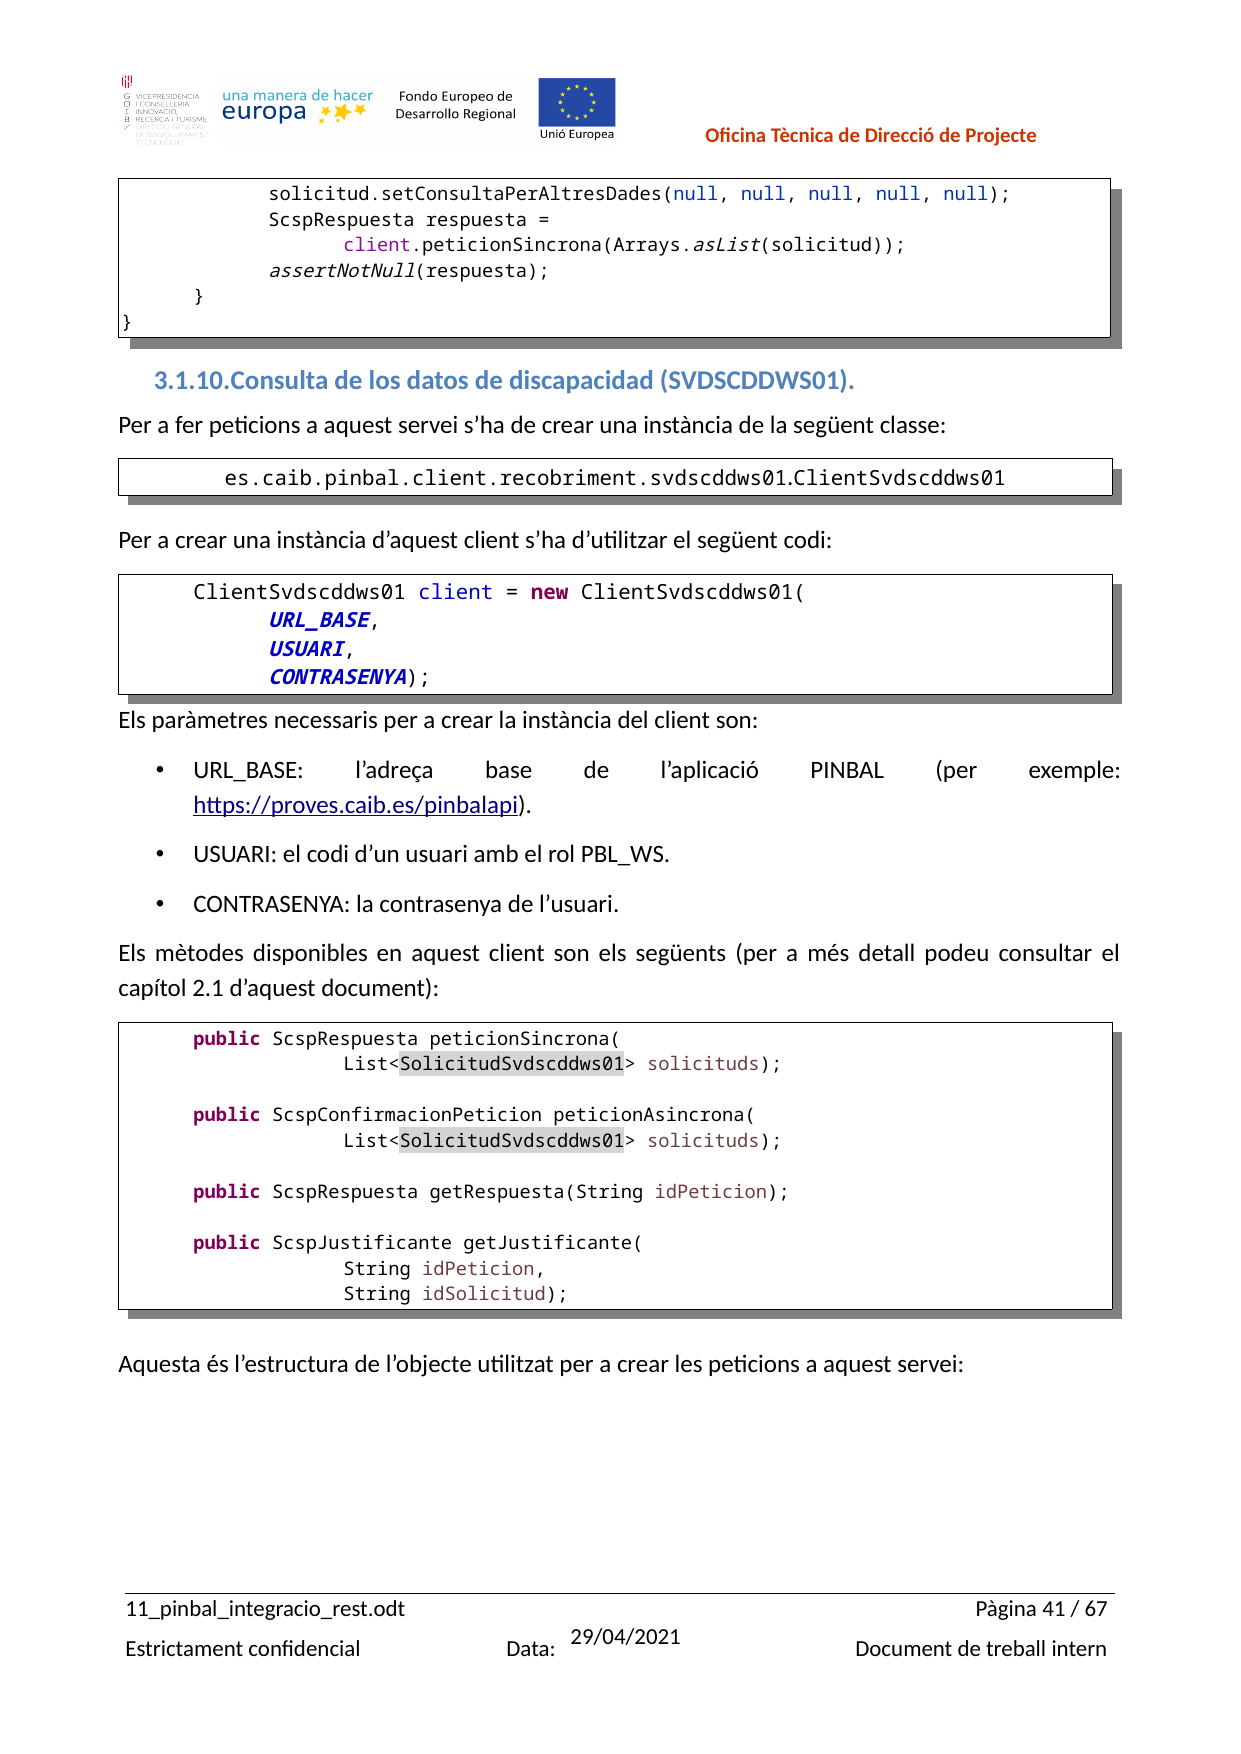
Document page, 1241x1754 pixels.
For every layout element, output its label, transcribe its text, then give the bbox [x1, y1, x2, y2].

text CONTRASENYA); [119, 659, 1112, 694]
list URL_BASE: l’adreça base de l’aplicació PINBAL (per exemple: https://proves.caib.es/pinbalapi). [156, 754, 1122, 819]
list CONTRASENYA: la contrasenya de l’usuari. [156, 888, 1122, 918]
text String idSolicitud); [119, 1277, 1112, 1309]
picture [118, 73, 213, 147]
text List<SolicitudSvdscddws01> solicituds); [119, 1048, 1112, 1076]
text } [119, 305, 1110, 337]
text Per a crear una instància d’aquest client s’ha d’utilitzar el següent codi: [118, 524, 1122, 555]
list USUARI: el codi d’un usuari amb el rol PBL_WS. [156, 838, 1122, 869]
text es.caib.pinbal.client.recobriment.svdscddws01.ClientSvdscddws01 [119, 459, 1112, 495]
text Per a fer peticions a aquest servei s’ha de crear una instància de la següent classe: [118, 409, 1122, 439]
subtitle Consulta de los datos de discapacidad (SVDSCDDWS01). [153, 363, 1122, 396]
text solicitud.setConsultaPerAltresDades(null, null, null, null, null); ScspRespuesta respuesta = [119, 179, 1110, 229]
text List<SolicitudSvdscddws01> solicituds); [119, 1124, 1112, 1153]
picture [219, 73, 621, 147]
text public ScspConfirmacionPeticion peticionAsincrona( [119, 1099, 1112, 1124]
text String idPeticion, [119, 1252, 1112, 1277]
text Els paràmetres necessaris per a crear la instància del client son: [118, 704, 1122, 735]
text public ScspJustificante getJustificante( [119, 1226, 1112, 1252]
text ClientSvdscddws01 client = new ClientSvdscddws01( [119, 575, 1112, 602]
text Els mètodes disponibles en aquest client son els següents (per a més detall podeu consultar el capítol 2.1 d’aquest document): [118, 937, 1122, 1003]
text public ScspRespuesta getRespuesta(String idPeticion); [119, 1175, 1112, 1204]
text client.peticionSincrona(Arrays.asList(solicitud)); assertNotNull(respuesta); } [119, 229, 1110, 305]
text USUARI, [119, 631, 1112, 659]
text public ScspRespuesta peticionSincrona( [119, 1023, 1112, 1048]
text URL_BASE, [119, 602, 1112, 631]
text Aquesta és l’estructura de l’objecte utilitzat per a crear les peticions a aquest servei: [118, 1348, 1122, 1378]
